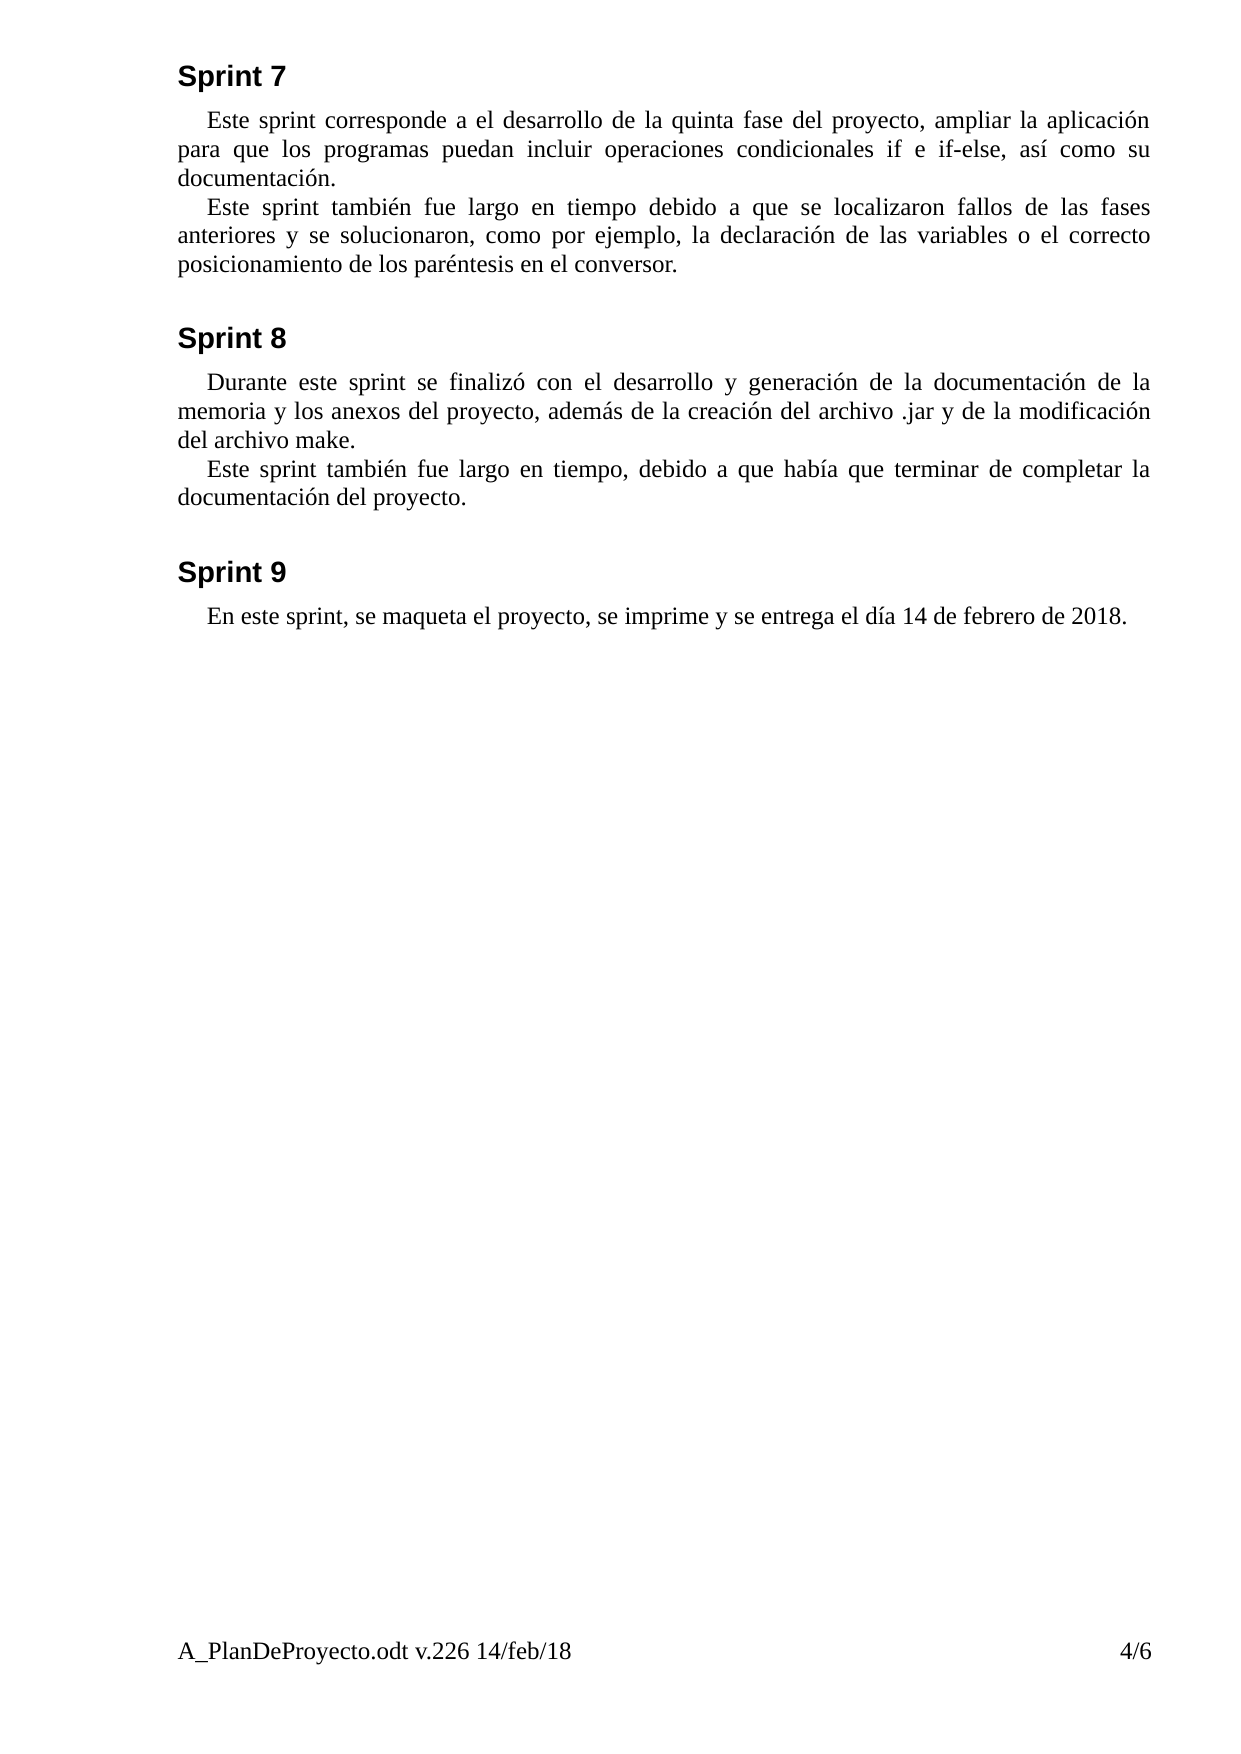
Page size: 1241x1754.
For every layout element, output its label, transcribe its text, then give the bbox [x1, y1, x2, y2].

subtitle Sprint 8 [177, 321, 1152, 355]
text Este sprint también fue largo en tiempo, debido a que había que terminar de completar la documentación del proyecto. [177, 454, 1152, 511]
text Este sprint corresponde a el desarrollo de la quinta fase del proyecto, ampliar la aplicación para que los programas puedan incluir operaciones condicionales if e if-else, así como su documentación. [177, 105, 1152, 192]
text Este sprint también fue largo en tiempo debido a que se localizaron fallos de las fases anteriores y se solucionaron, como por ejemplo, la declaración de las variables o el correcto posicionamiento de los paréntesis en el conversor. [177, 192, 1152, 278]
text En este sprint, se maqueta el proyecto, se imprime y se entrega el día 14 de febrero de 2018. [177, 601, 1152, 629]
subtitle Sprint 7 [177, 59, 1152, 93]
text Durante este sprint se finalizó con el desarrollo y generación de la documentación de la memoria y los anexos del proyecto, además de la creación del archivo .jar y de la modificación del archivo make. [177, 367, 1152, 454]
subtitle Sprint 9 [177, 554, 1152, 588]
